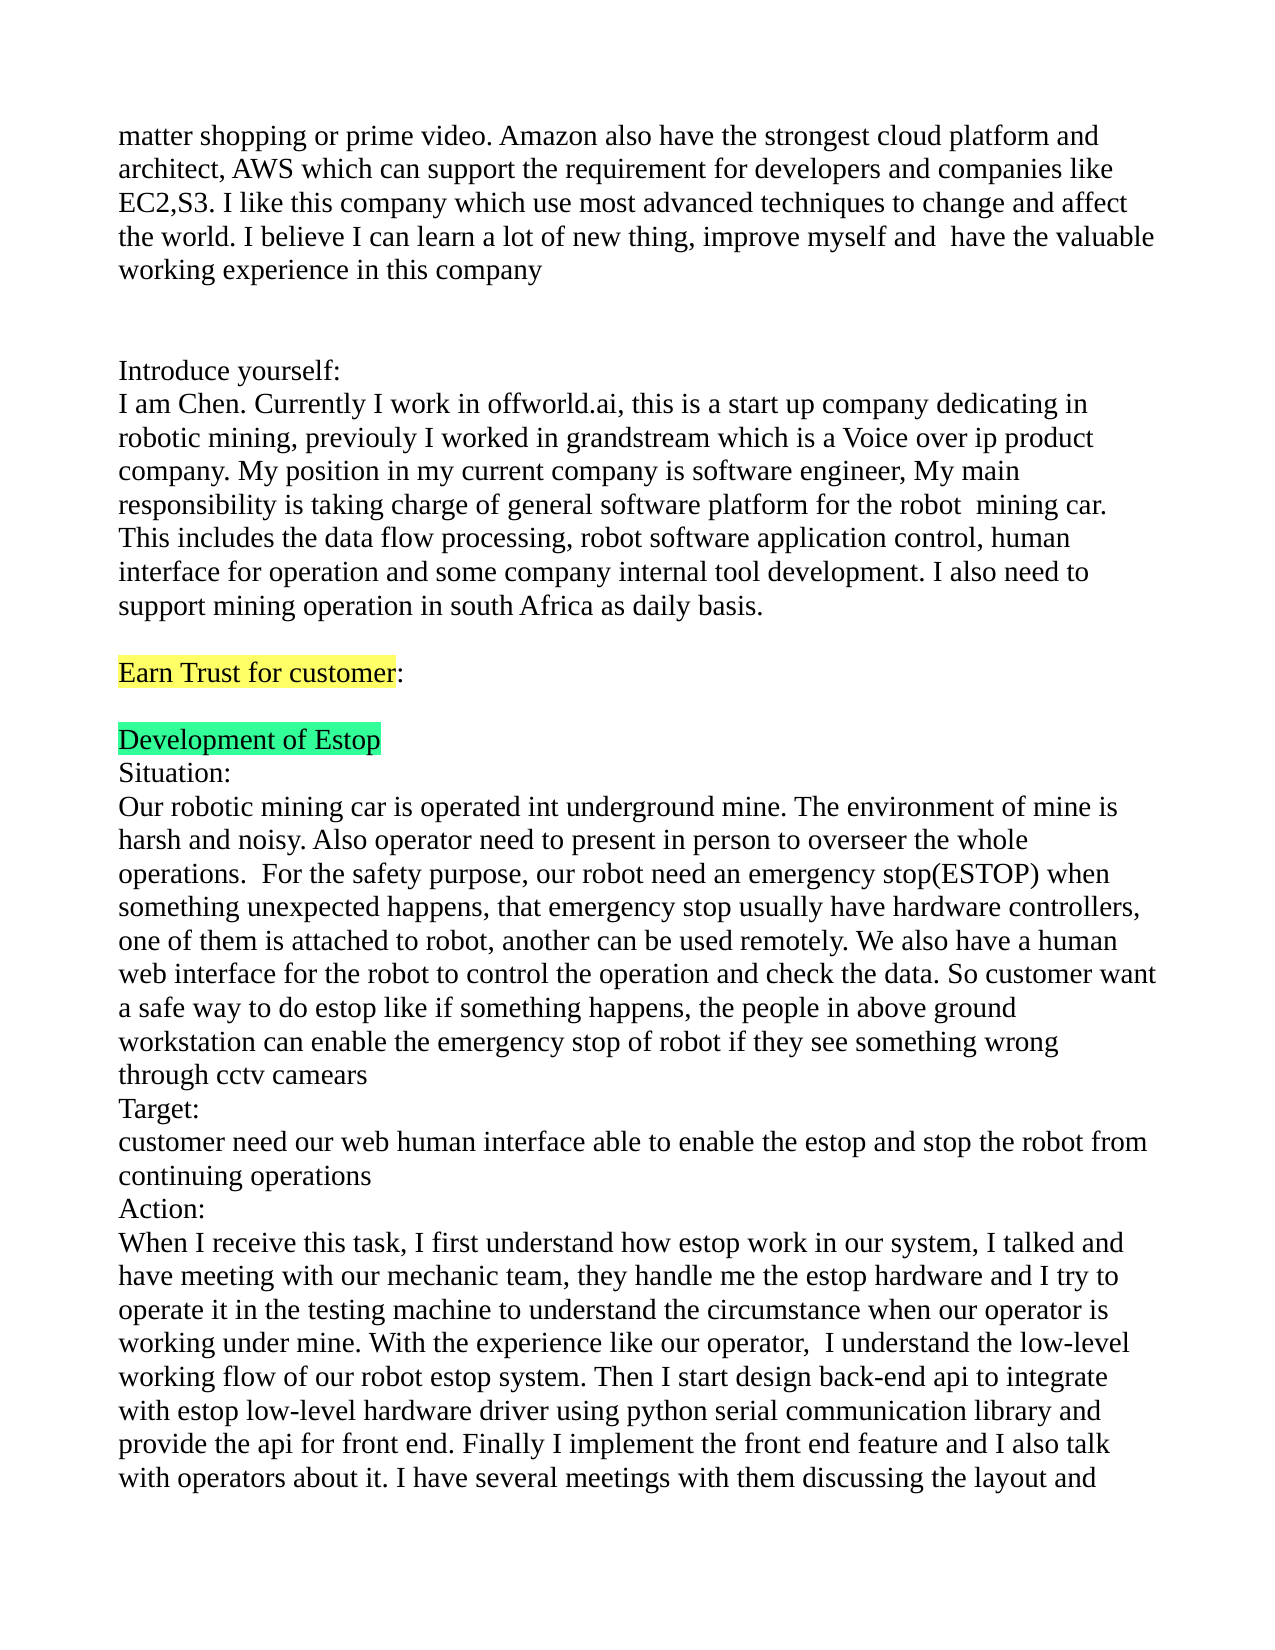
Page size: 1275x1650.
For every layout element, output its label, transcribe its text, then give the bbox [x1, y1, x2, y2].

text Introduce yourself: [118, 353, 1157, 386]
text customer need our web human interface able to enable the estop and stop the robot from continuing operations [118, 1124, 1157, 1191]
text Action: [118, 1191, 1157, 1225]
text Development of Estop [118, 722, 1157, 755]
text When I receive this task, I first understand how estop work in our system, I talked and have meeting with our mechanic team, they handle me the estop hardware and I try to operate it in the testing machine to understand the circumstance when our operator is working under mine. With the experience like our operator, I understand the low-level working flow of our robot estop system. Then I start design back-end api to integrate with estop low-level hardware driver using python serial communication library and provide the api for front end. Finally I implement the front end feature and I also talk with operators about it. I have several meetings with them discussing the layout and [118, 1225, 1157, 1493]
text Target: [118, 1091, 1157, 1124]
text I am Chen. Currently I work in offworld.ai, this is a start up company dedicating in robotic mining, previouly I worked in grandstream which is a Voice over ip product company. My position in my current company is software engineer, My main responsibility is taking charge of general software platform for the robot mining car. This includes the data flow processing, robot software application control, human interface for operation and some company internal tool development. I also need to support mining operation in south Africa as daily basis. [118, 386, 1157, 621]
text matter shopping or prime video. Amazon also have the strongest cloud platform and architect, AWS which can support the requirement for developers and companies like EC2,S3. I like this company which use most advanced techniques to change and affect the world. I believe I can learn a lot of new thing, improve myself and have the valuable working experience in this company [118, 118, 1157, 286]
text Our robotic mining car is operated int underground mine. The environment of mine is harsh and noisy. Also operator need to present in person to overseer the whole operations. For the safety purpose, our robot need an emergency stop(ESTOP) when something unexpected happens, that emergency stop usually have hardware controllers, one of them is attached to robot, another can be used remotely. We also have a human web interface for the robot to control the operation and check the data. So customer want a safe way to do estop like if something happens, the people in above ground workstation can enable the emergency stop of robot if they see something wrong through cctv camears [118, 789, 1157, 1091]
text Earn Trust for customer: [118, 655, 1157, 688]
text Situation: [118, 755, 1157, 789]
